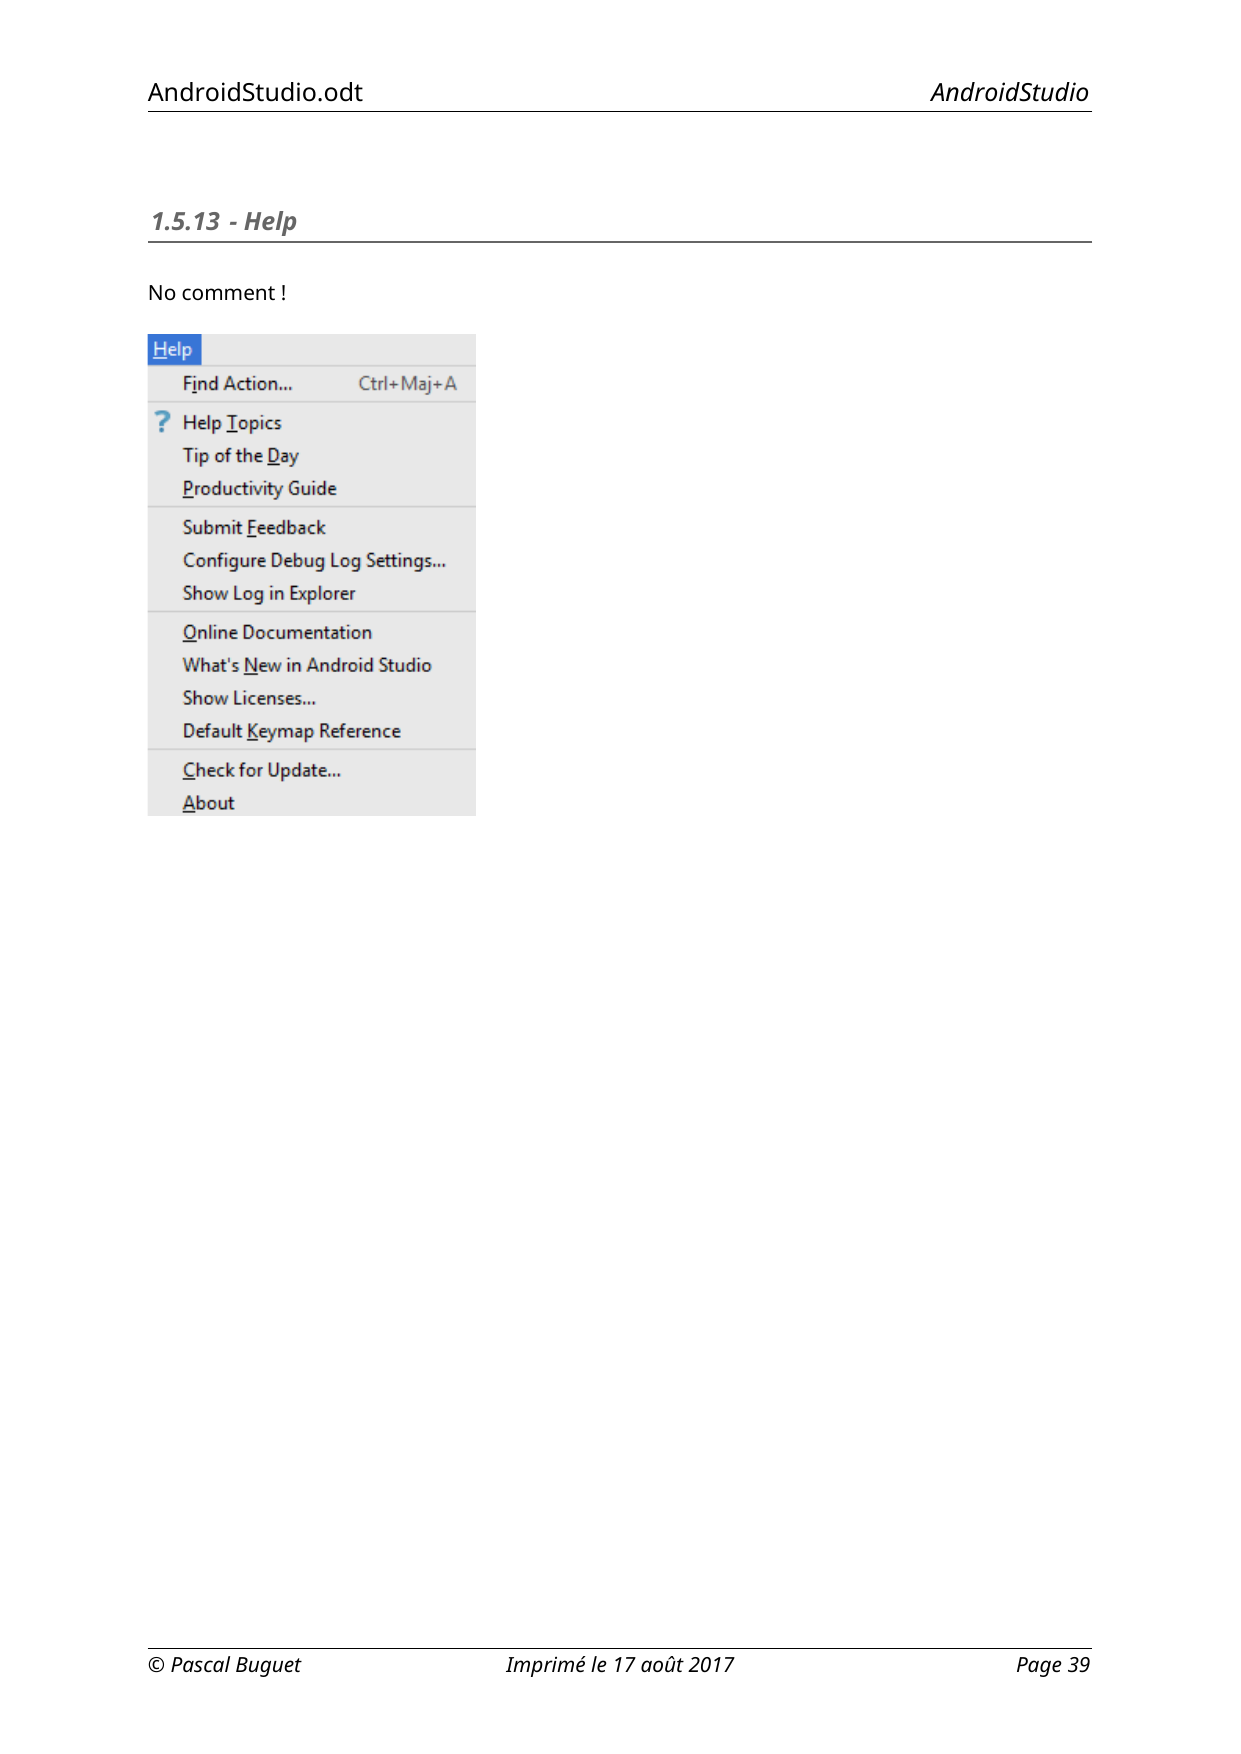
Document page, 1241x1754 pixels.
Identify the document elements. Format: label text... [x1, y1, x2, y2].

picture [147, 334, 476, 816]
subtitle - Help [148, 201, 1092, 241]
text No comment ! [148, 278, 1092, 306]
